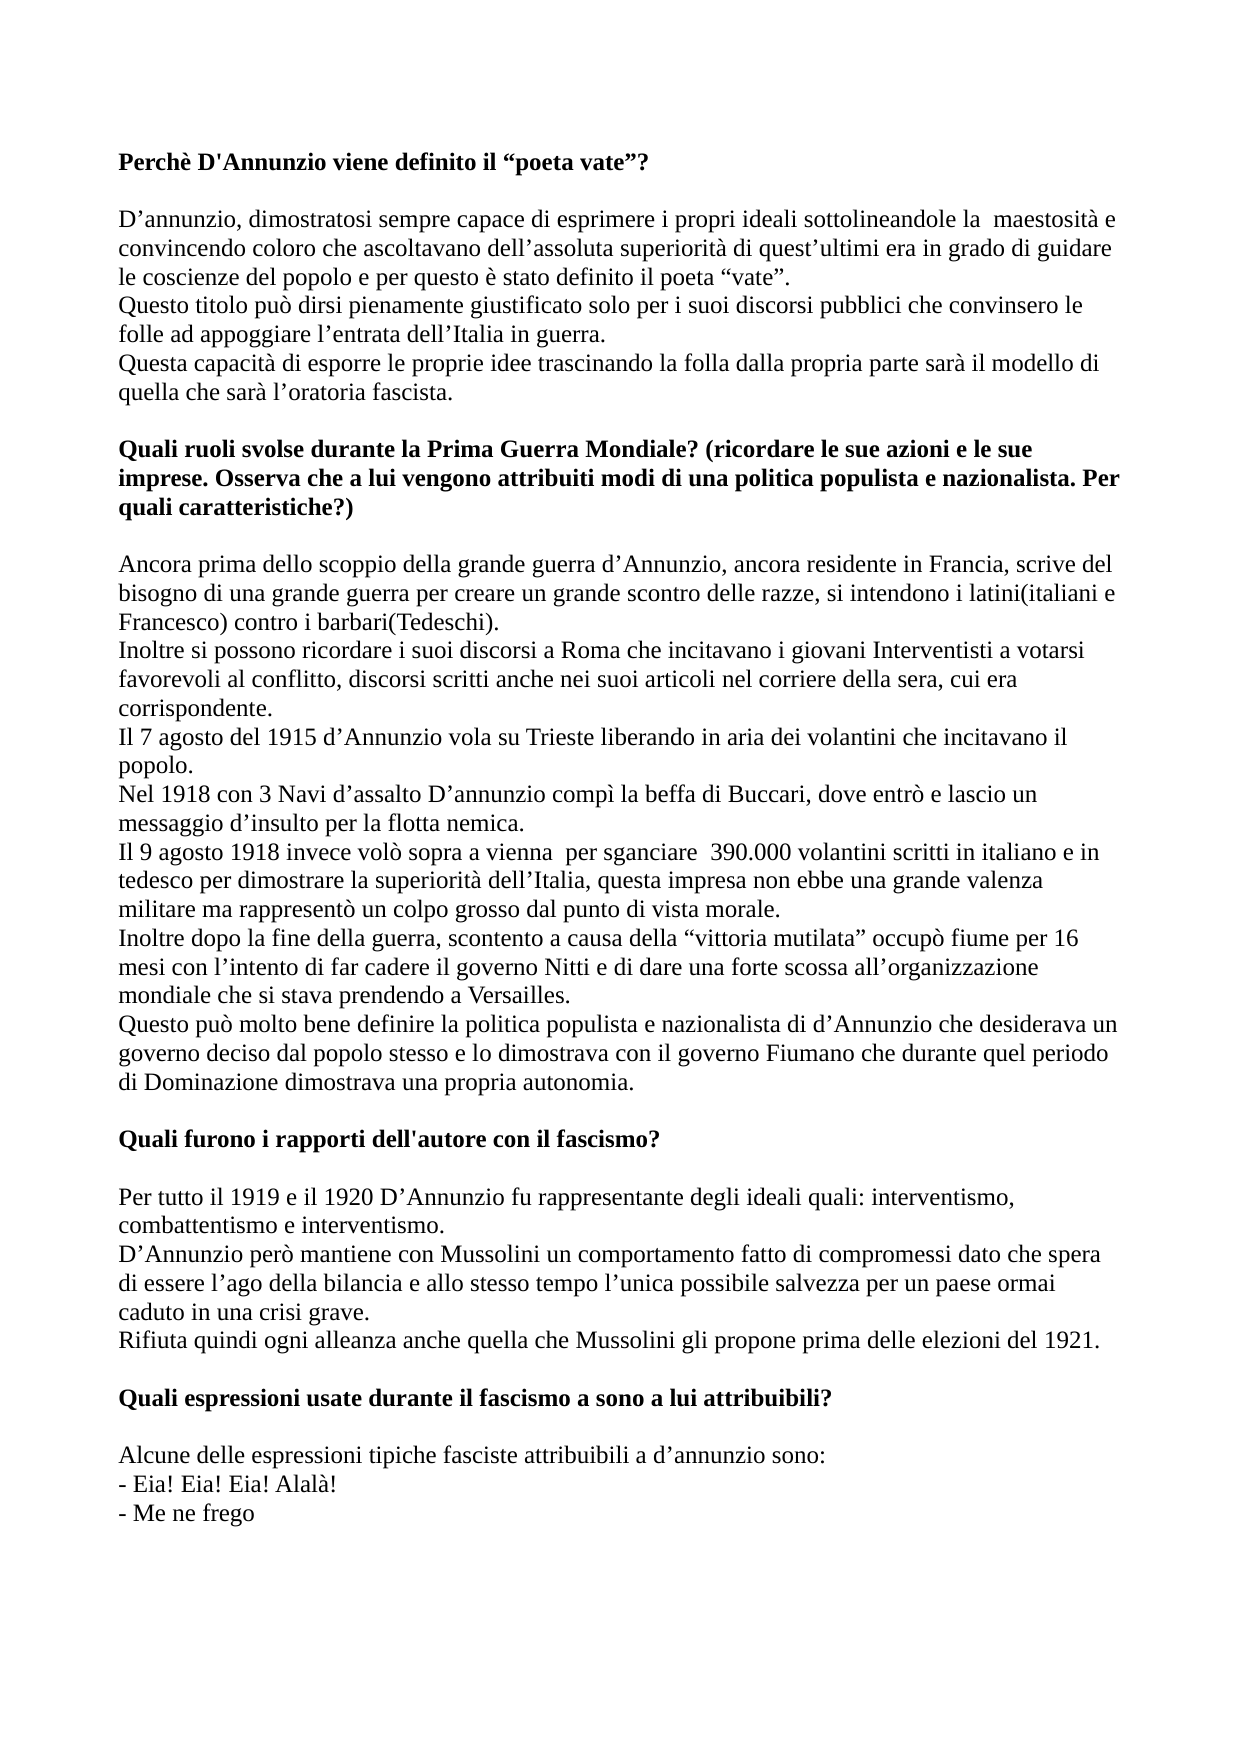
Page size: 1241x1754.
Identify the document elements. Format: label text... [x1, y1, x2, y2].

text Alcune delle espressioni tipiche fasciste attribuibili a d’annunzio sono: [118, 1441, 1122, 1469]
text Questa capacità di esporre le proprie idee trascinando la folla dalla propria parte sarà il modello di quella che sarà l’oratoria fascista. [118, 348, 1122, 406]
text Per tutto il 1919 e il 1920 D’Annunzio fu rappresentante degli ideali quali: interventismo, combattentismo e interventismo. [118, 1182, 1122, 1239]
text Quali espressioni usate durante il fascismo a sono a lui attribuibili? [118, 1383, 1122, 1412]
text Ancora prima dello scoppio della grande guerra d’Annunzio, ancora residente in Francia, scrive del bisogno di una grande guerra per creare un grande scontro delle razze, si intendono i latini(italiani e Francesco) contro i barbari(Tedeschi). [118, 549, 1122, 636]
text D’Annunzio però mantiene con Mussolini un comportamento fatto di compromessi dato che spera di essere l’ago della bilancia e allo stesso tempo l’unica possibile salvezza per un paese ormai caduto in una crisi grave. [118, 1239, 1122, 1326]
text Il 7 agosto del 1915 d’Annunzio vola su Trieste liberando in aria dei volantini che incitavano il popolo. [118, 722, 1122, 779]
text Inoltre dopo la fine della guerra, scontento a causa della “vittoria mutilata” occupò fiume per 16 mesi con l’intento di far cadere il governo Nitti e di dare una forte scossa all’organizzazione mondiale che si stava prendendo a Versailles. [118, 923, 1122, 1009]
text Questo titolo può dirsi pienamente giustificato solo per i suoi discorsi pubblici che convinsero le folle ad appoggiare l’entrata dell’Italia in guerra. [118, 291, 1122, 348]
text Nel 1918 con 3 Navi d’assalto D’annunzio compì la beffa di Buccari, dove entrò e lascio un messaggio d’insulto per la flotta nemica. [118, 779, 1122, 837]
text Rifiuta quindi ogni alleanza anche quella che Mussolini gli propone prima delle elezioni del 1921. [118, 1326, 1122, 1354]
text D’annunzio, dimostratosi sempre capace di esprimere i propri ideali sottolineandole la maestosità e convincendo coloro che ascoltavano dell’assoluta superiorità di quest’ultimi era in grado di guidare le coscienze del popolo e per questo è stato definito il poeta “vate”. [118, 204, 1122, 291]
text Quali ruoli svolse durante la Prima Guerra Mondiale? (ricordare le sue azioni e le sue imprese. Osserva che a lui vengono attribuiti modi di una politica populista e nazionalista. Per quali caratteristiche?) [118, 434, 1122, 521]
text Questo può molto bene definire la politica populista e nazionalista di d’Annunzio che desiderava un governo deciso dal popolo stesso e lo dimostrava con il governo Fiumano che durante quel periodo di Dominazione dimostrava una propria autonomia. [118, 1009, 1122, 1096]
text - Me ne frego [118, 1498, 1122, 1527]
text Quali furono i rapporti dell'autore con il fascismo? [118, 1124, 1122, 1153]
text Il 9 agosto 1918 invece volò sopra a vienna per sganciare 390.000 volantini scritti in italiano e in tedesco per dimostrare la superiorità dell’Italia, questa impresa non ebbe una grande valenza militare ma rappresentò un colpo grosso dal punto di vista morale. [118, 837, 1122, 923]
text Inoltre si possono ricordare i suoi discorsi a Roma che incitavano i giovani Interventisti a votarsi favorevoli al conflitto, discorsi scritti anche nei suoi articoli nel corriere della sera, cui era corrispondente. [118, 636, 1122, 722]
text - Eia! Eia! Eia! Alalà! [118, 1469, 1122, 1498]
text Perchè D'Annunzio viene definito il “poeta vate”? [118, 147, 1122, 176]
